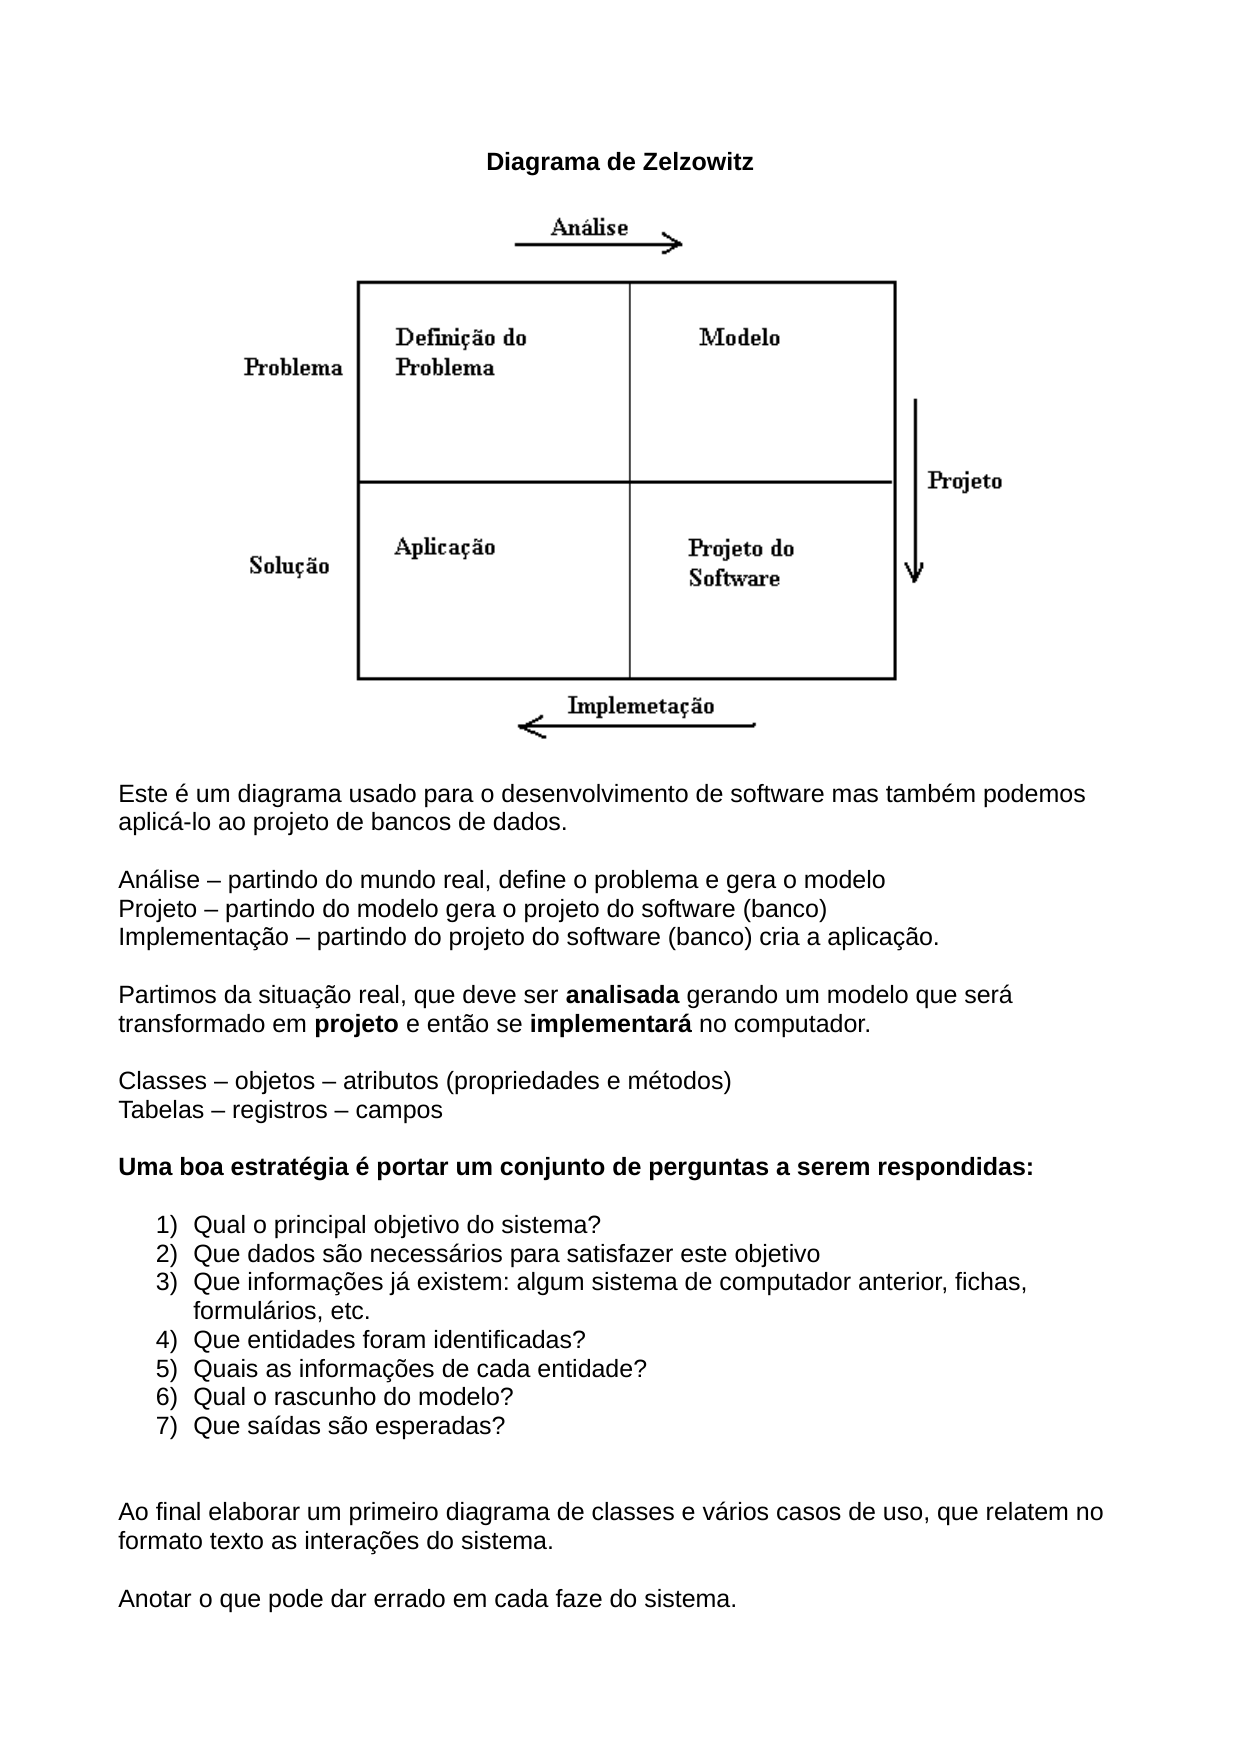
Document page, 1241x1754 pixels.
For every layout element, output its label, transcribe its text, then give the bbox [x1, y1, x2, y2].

text Anotar o que pode dar errado em cada faze do sistema. [118, 1583, 1122, 1612]
text Uma boa estratégia é portar um conjunto de perguntas a serem respondidas: [118, 1152, 1122, 1181]
text Tabelas – registros – campos [118, 1095, 1122, 1123]
list Que dados são necessários para satisfazer este objetivo [156, 1238, 1122, 1267]
text Projeto – partindo do modelo gera o projeto do software (banco) [118, 893, 1122, 922]
text Análise – partindo do mundo real, define o problema e gera o modelo [118, 865, 1122, 893]
list Qual o rascunho do modelo? [156, 1382, 1122, 1411]
text Implementação – partindo do projeto do software (banco) cria a aplicação. [118, 922, 1122, 951]
list Quais as informações de cada entidade? [156, 1353, 1122, 1382]
list Qual o principal objetivo do sistema? [156, 1210, 1122, 1238]
list Que saídas são esperadas? [156, 1411, 1122, 1440]
list Que entidades foram identificadas? [156, 1325, 1122, 1353]
text Partimos da situação real, que deve ser analisada gerando um modelo que será transformado em projeto e então se implementará no computador. [118, 980, 1122, 1037]
list Que informações já existem: algum sistema de computador anterior, fichas, formulários, etc. [156, 1267, 1122, 1325]
text Ao final elaborar um primeiro diagrama de classes e vários casos de uso, que relatem no formato texto as interações do sistema. [118, 1497, 1122, 1555]
text Este é um diagrama usado para o desenvolvimento de software mas também podemos aplicá-lo ao projeto de bancos de dados. [118, 778, 1122, 836]
text Classes – objetos – atributos (propriedades e métodos) [118, 1066, 1122, 1095]
text Diagrama de Zelzowitz [118, 147, 1122, 176]
